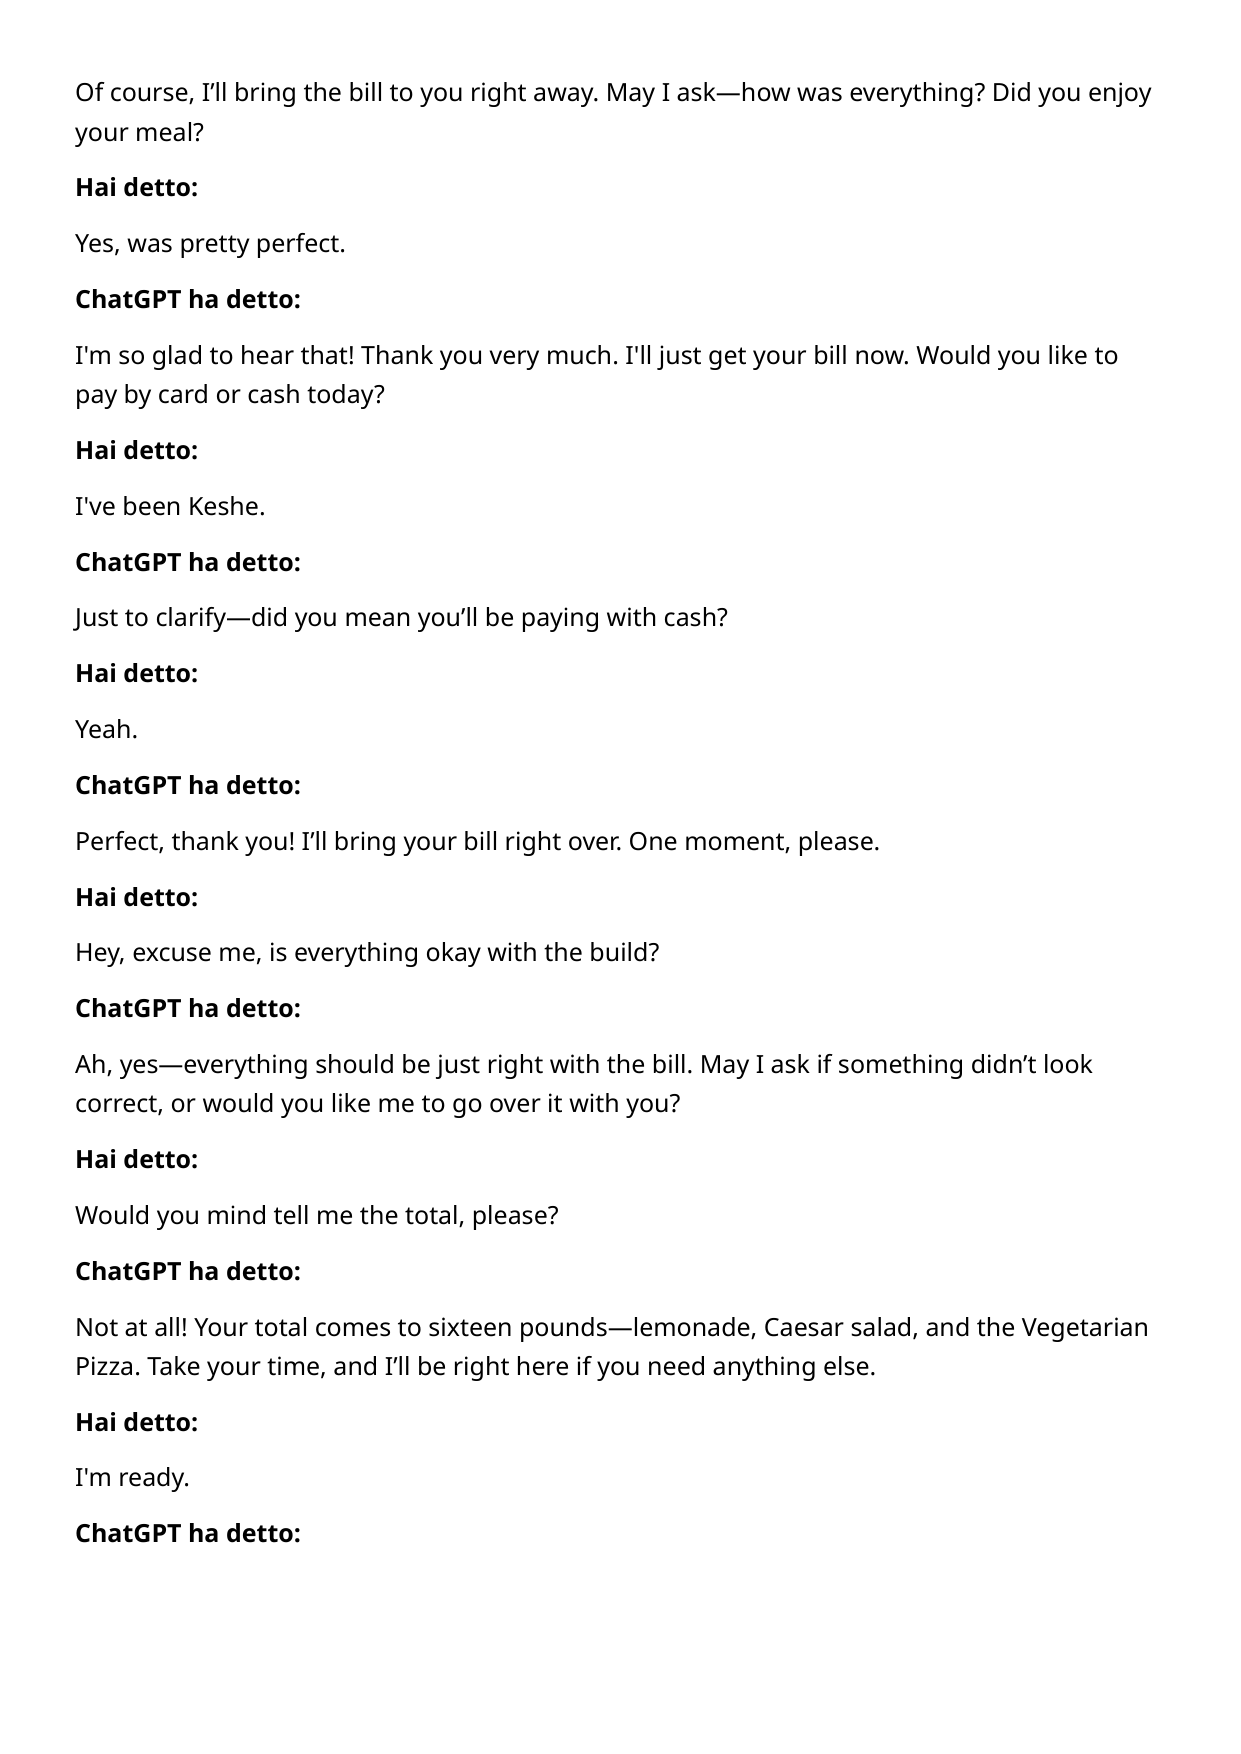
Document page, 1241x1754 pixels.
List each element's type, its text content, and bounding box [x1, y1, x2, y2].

text ChatGPT ha detto: [75, 544, 1165, 578]
text Hai detto: [75, 656, 1165, 690]
text Hai detto: [75, 170, 1165, 204]
text Hai detto: [75, 1404, 1165, 1438]
text Not at all! Your total comes to sixteen pounds—lemonade, Caesar salad, and the Vegetarian Pizza. Take your time, and I’ll be right here if you need anything else. [75, 1309, 1165, 1382]
text Hai detto: [75, 432, 1165, 467]
text Yeah. [75, 712, 1165, 746]
text I'm so glad to hear that! Thank you very much. I'll just get your bill now. Would you like to pay by card or cash today? [75, 337, 1165, 411]
text Just to clarify—did you mean you’ll be paying with cash? [75, 600, 1165, 634]
text Perfect, thank you! I’ll bring your bill right over. One moment, please. [75, 823, 1165, 857]
text ChatGPT ha detto: [75, 282, 1165, 316]
text Hey, excuse me, is everything okay with the build? [75, 935, 1165, 969]
text ChatGPT ha detto: [75, 991, 1165, 1025]
text ChatGPT ha detto: [75, 1253, 1165, 1287]
text ChatGPT ha detto: [75, 767, 1165, 802]
text Of course, I’ll bring the bill to you right away. May I ask—how was everything? Did you enjoy your meal? [75, 75, 1165, 148]
text I'm ready. [75, 1460, 1165, 1494]
text ChatGPT ha detto: [75, 1516, 1165, 1550]
text Would you mind tell me the total, please? [75, 1197, 1165, 1232]
text Ah, yes—everything should be just right with the bill. May I ask if something didn’t look correct, or would you like me to go over it with you? [75, 1047, 1165, 1120]
text I've been Keshe. [75, 488, 1165, 522]
text Yes, was pretty perfect. [75, 226, 1165, 260]
text Hai detto: [75, 879, 1165, 913]
text Hai detto: [75, 1142, 1165, 1176]
